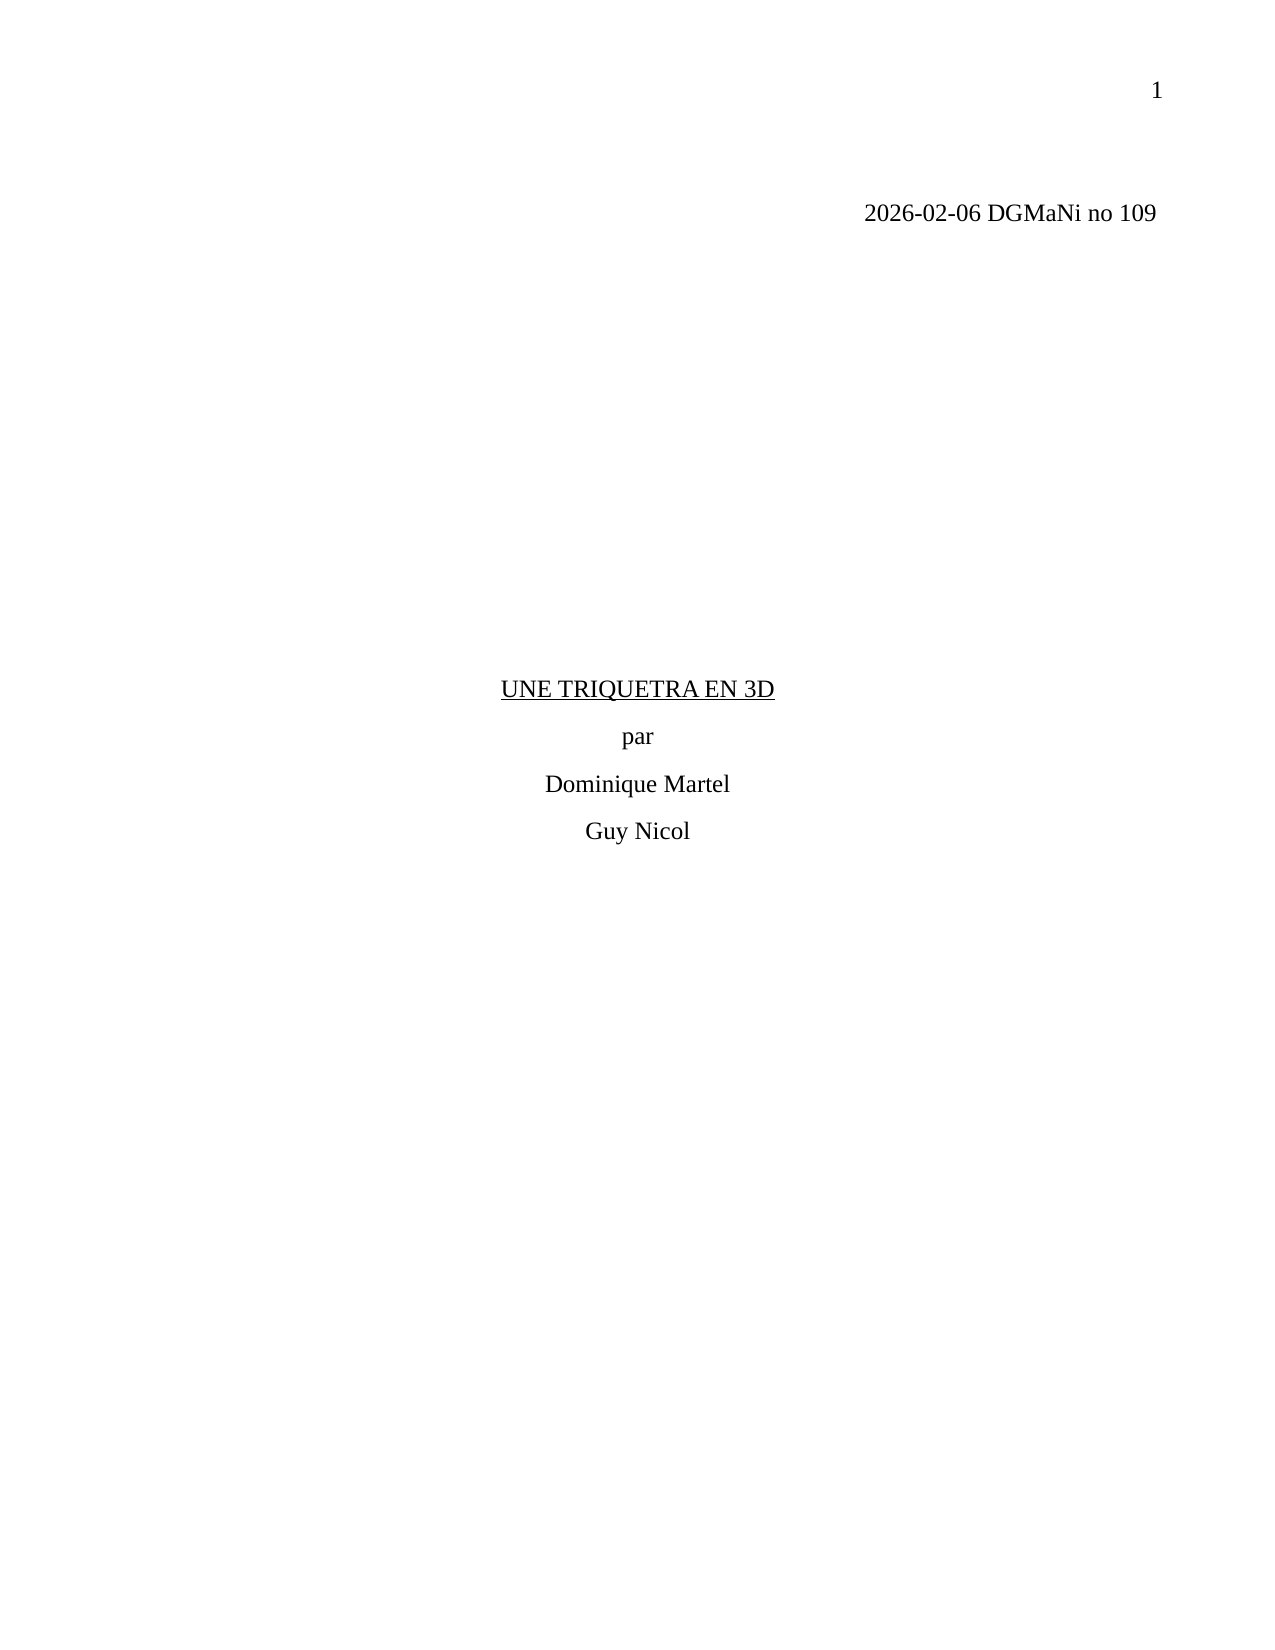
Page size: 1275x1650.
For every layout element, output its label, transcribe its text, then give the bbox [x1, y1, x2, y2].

text 2026-02-06 DGMaNi no 109 [118, 198, 1156, 226]
text UNE TRIQUETRA EN 3D [118, 674, 1156, 702]
text Dominique Martel [118, 769, 1156, 798]
text Guy Nicol [118, 816, 1156, 845]
text par [118, 721, 1156, 750]
